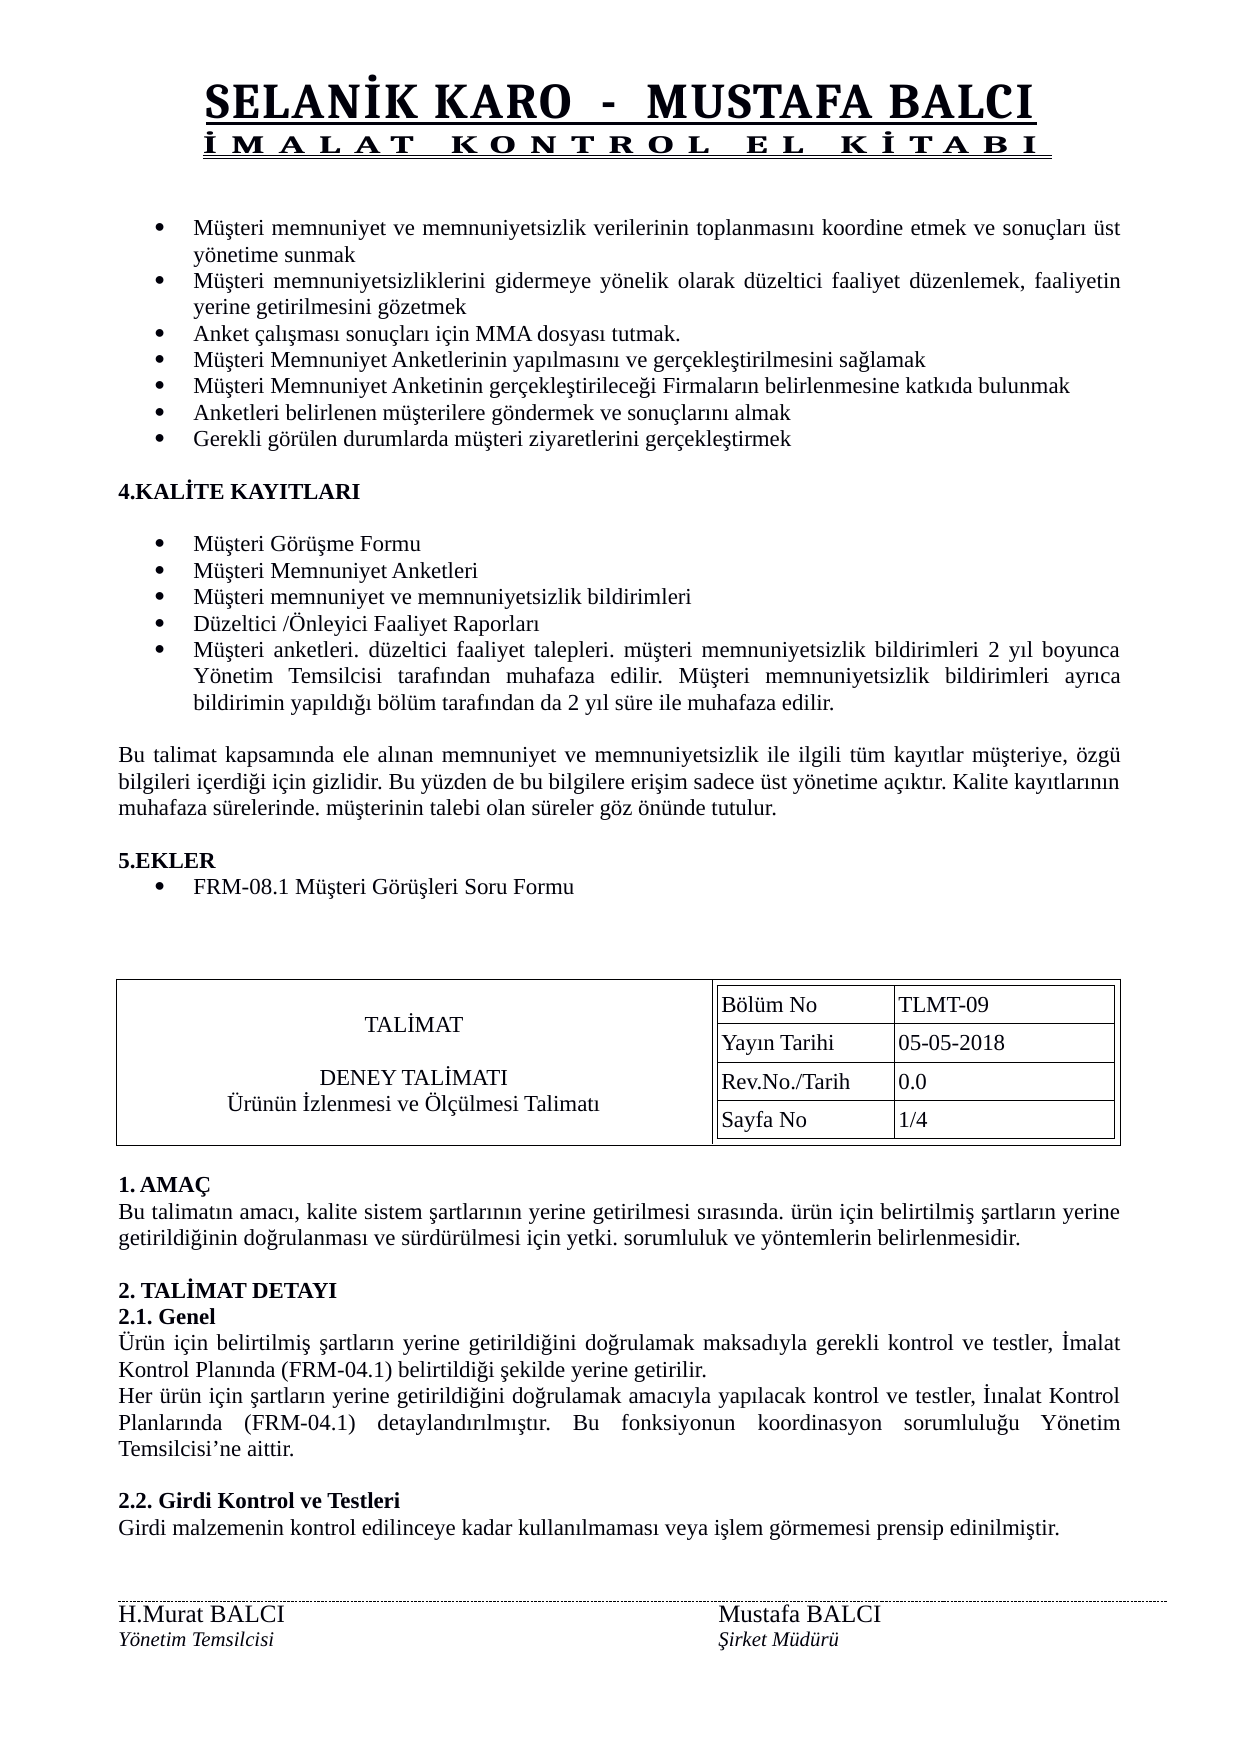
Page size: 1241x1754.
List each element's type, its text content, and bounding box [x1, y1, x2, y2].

text 4.KALİTE KAYITLARI [118, 478, 1122, 504]
list FRM-08.1 Müşteri Görüşleri Soru Formu [156, 873, 1122, 899]
list Anket çalışması sonuçları için MMA dosyası tutmak. [156, 320, 1122, 346]
table_header TALİMAT DENEY TALİMATI Ürünün İzlenmesi ve Ölçülmesi Talimatı [117, 980, 712, 1144]
text Bu talimat kapsamında ele alınan memnuniyet ve memnuniyetsizlik ile ilgili tüm kayıtlar müşteriye, özgü bilgileri içerdiği için gizlidir. Bu yüzden de bu bilgilere erişim sadece üst yönetime açıktır. Kalite kayıtlarının muhafaza sürelerinde. müşterinin talebi olan süreler göz önünde tutulur. [118, 741, 1122, 820]
table_cell Sayfa No [718, 1101, 894, 1138]
list Müşteri Memnuniyet Anketlerinin yapılmasını ve gerçekleştirilmesini sağlamak [156, 346, 1122, 372]
list Düzeltici /Önleyici Faaliyet Raporları [156, 609, 1122, 636]
table_cell Rev.No./Tarih [718, 1063, 894, 1100]
list Müşteri anketleri. düzeltici faaliyet talepleri. müşteri memnuniyetsizlik bildirimleri 2 yıl boyunca Yönetim Temsilcisi tarafından muhafaza edilir. Müşteri memnuniyetsizlik bildirimleri ayrıca bildirimin yapıldığı bölüm tarafından da 2 yıl süre ile muhafaza edilir. [156, 636, 1122, 715]
list Müşteri memnuniyetsizliklerini gidermeye yönelik olarak düzeltici faaliyet düzenlemek, faaliyetin yerine getirilmesini gözetmek [156, 267, 1122, 320]
list Anketleri belirlenen müşterilere göndermek ve sonuçlarını almak [156, 399, 1122, 425]
text 2.1. Genel [118, 1303, 1122, 1329]
list Müşteri Memnuniyet Anketleri [156, 557, 1122, 583]
list Müşteri memnuniyet ve memnuniyetsizlik verilerinin toplanmasını koordine etmek ve sonuçları üst yönetime sunmak [156, 214, 1122, 267]
text Ürün için belirtilmiş şartların yerine getirildiğini doğrulamak maksadıyla gerekli kontrol ve testler, İmalat Kontrol Planında (FRM-04.1) belirtildiği şekilde yerine getirilir. [118, 1329, 1122, 1382]
list Müşteri Memnuniyet Anketinin gerçekleştirileceği Firmaların belirlenmesine katkıda bulunmak [156, 372, 1122, 399]
text 1. AMAÇ [118, 1171, 1122, 1198]
list Müşteri memnuniyet ve memnuniyetsizlik bildirimleri [156, 583, 1122, 609]
table_cell 05-05-2018 [895, 1024, 1114, 1061]
table_cell 0.0 [895, 1063, 1114, 1100]
table_header [713, 980, 1120, 1144]
text 2.2. Girdi Kontrol ve Testleri [118, 1488, 1122, 1514]
list Müşteri Görüşme Formu [156, 531, 1122, 557]
table_header Bölüm No [718, 986, 894, 1023]
text 5.EKLER [118, 847, 1122, 873]
list Gerekli görülen durumlarda müşteri ziyaretlerini gerçekleştirmek [156, 425, 1122, 451]
table_header TLMT-09 [895, 986, 1114, 1023]
text Her ürün için şartların yerine getirildiğini doğrulamak amacıyla yapılacak kontrol ve testler, İınalat Kontrol Planlarında (FRM-04.1) detaylandırılmıştır. Bu fonksiyonun koordinasyon sorumluluğu Yönetim Temsilcisi’ne aittir. [118, 1382, 1122, 1461]
text Bu talimatın amacı, kalite sistem şartlarının yerine getirilmesi sırasında. ürün için belirtilmiş şartların yerine getirildiğinin doğrulanması ve sürdürülmesi için yetki. sorumluluk ve yöntemlerin belirlenmesidir. [118, 1198, 1122, 1250]
table_cell 1/4 [895, 1101, 1114, 1138]
text 2. TALİMAT DETAYI [118, 1277, 1122, 1303]
text Girdi malzemenin kontrol edilinceye kadar kullanılmaması veya işlem görmemesi prensip edinilmiştir. [118, 1514, 1122, 1540]
table_cell Yayın Tarihi [718, 1024, 894, 1061]
